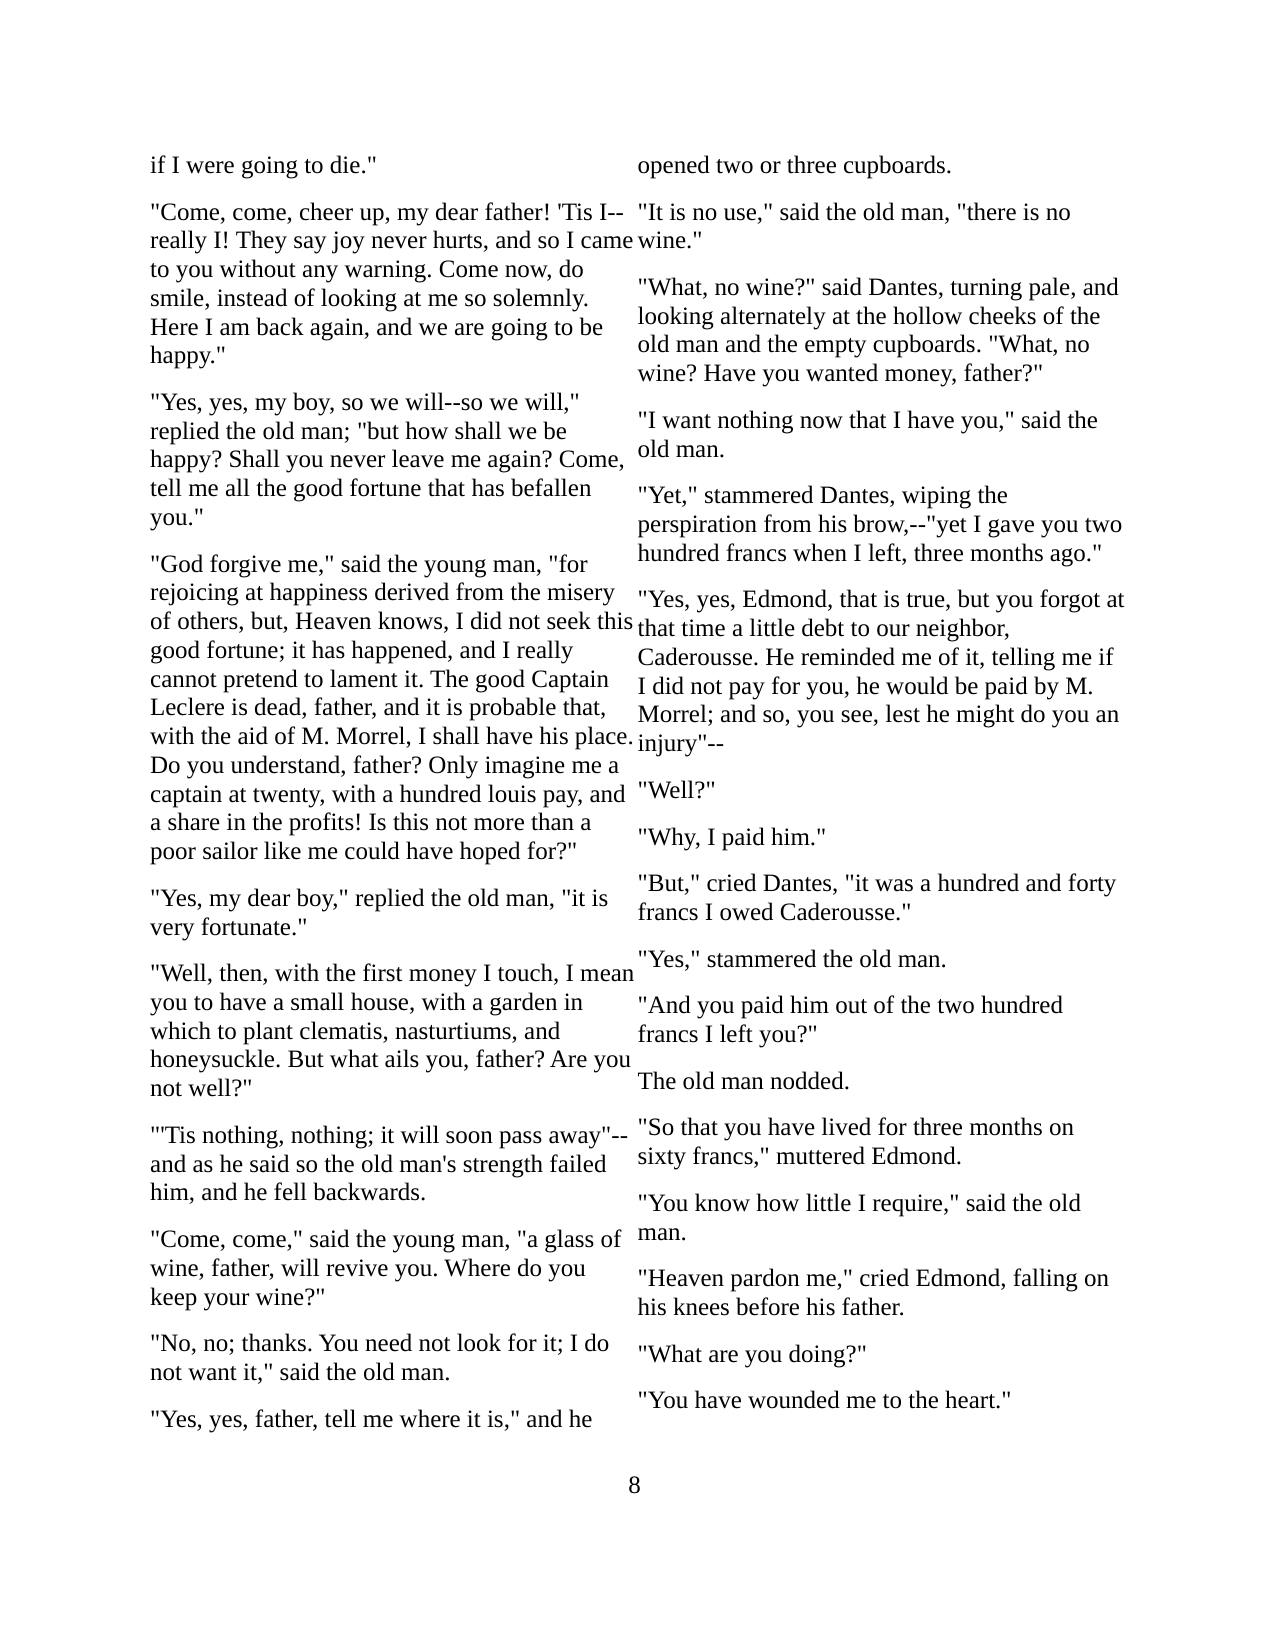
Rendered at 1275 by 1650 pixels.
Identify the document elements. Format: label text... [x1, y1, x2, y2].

text "Yes, my dear boy," replied the old man, "it is very fortunate." [150, 883, 637, 940]
text opened two or three cupboards. [637, 150, 1125, 179]
text "You have wounded me to the heart." [637, 1385, 1125, 1414]
text "Well?" [637, 775, 1125, 804]
text "Why, I paid him." [637, 822, 1125, 850]
text if I were going to die." [150, 150, 637, 179]
text "'Tis nothing, nothing; it will soon pass away"--and as he said so the old man's strength failed him, and he fell backwards. [150, 1120, 637, 1206]
text "It is no use," said the old man, "there is no wine." [637, 197, 1125, 254]
text "Well, then, with the first money I touch, I mean you to have a small house, with a garden in which to plant clematis, nasturtiums, and honeysuckle. But what ails you, father? Are you not well?" [150, 958, 637, 1102]
text "And you paid him out of the two hundred francs I left you?" [637, 990, 1125, 1048]
text The old man nodded. [637, 1066, 1125, 1094]
text "Yes," stammered the old man. [637, 944, 1125, 972]
text "Yes, yes, my boy, so we will--so we will," replied the old man; "but how shall we be happy? Shall you never leave me again? Come, tell me all the good fortune that has befallen you." [150, 387, 637, 531]
text "You know how little I require," said the old man. [637, 1188, 1125, 1245]
text "Come, come," said the young man, "a glass of wine, father, will revive you. Where do you keep your wine?" [150, 1224, 637, 1310]
text "So that you have lived for three months on sixty francs," muttered Edmond. [637, 1112, 1125, 1170]
text "I want nothing now that I have you," said the old man. [637, 405, 1125, 462]
text "What, no wine?" said Dantes, turning pale, and looking alternately at the hollow cheeks of the old man and the empty cupboards. "What, no wine? Have you wanted money, father?" [637, 272, 1125, 387]
text "God forgive me," said the young man, "for rejoicing at happiness derived from the misery of others, but, Heaven knows, I did not seek this good fortune; it has happened, and I really cannot pretend to lament it. The good Captain Leclere is dead, father, and it is probable that, with the aid of M. Morrel, I shall have his place. Do you understand, father? Only imagine me a captain at twenty, with a hundred louis pay, and a share in the profits! Is this not more than a poor sailor like me could have hoped for?" [150, 549, 637, 865]
text "But," cried Dantes, "it was a hundred and forty francs I owed Caderousse." [637, 868, 1125, 926]
text "No, no; thanks. You need not look for it; I do not want it," said the old man. [150, 1328, 637, 1386]
text "Yet," stammered Dantes, wiping the perspiration from his brow,--"yet I gave you two hundred francs when I left, three months ago." [637, 480, 1125, 567]
text "Heaven pardon me," cried Edmond, falling on his knees before his father. [637, 1263, 1125, 1321]
text "Yes, yes, father, tell me where it is," and he [150, 1404, 637, 1432]
text "Yes, yes, Edmond, that is true, but you forgot at that time a little debt to our neighbor, Caderousse. He reminded me of it, telling me if I did not pay for you, he would be paid by M. Morrel; and so, you see, lest he might do you an injury"-- [637, 584, 1125, 757]
text "What are you doing?" [637, 1339, 1125, 1367]
text "Come, come, cheer up, my dear father! 'Tis I--really I! They say joy never hurts, and so I came to you without any warning. Come now, do smile, instead of looking at me so solemnly. Here I am back again, and we are going to be happy." [150, 197, 637, 369]
